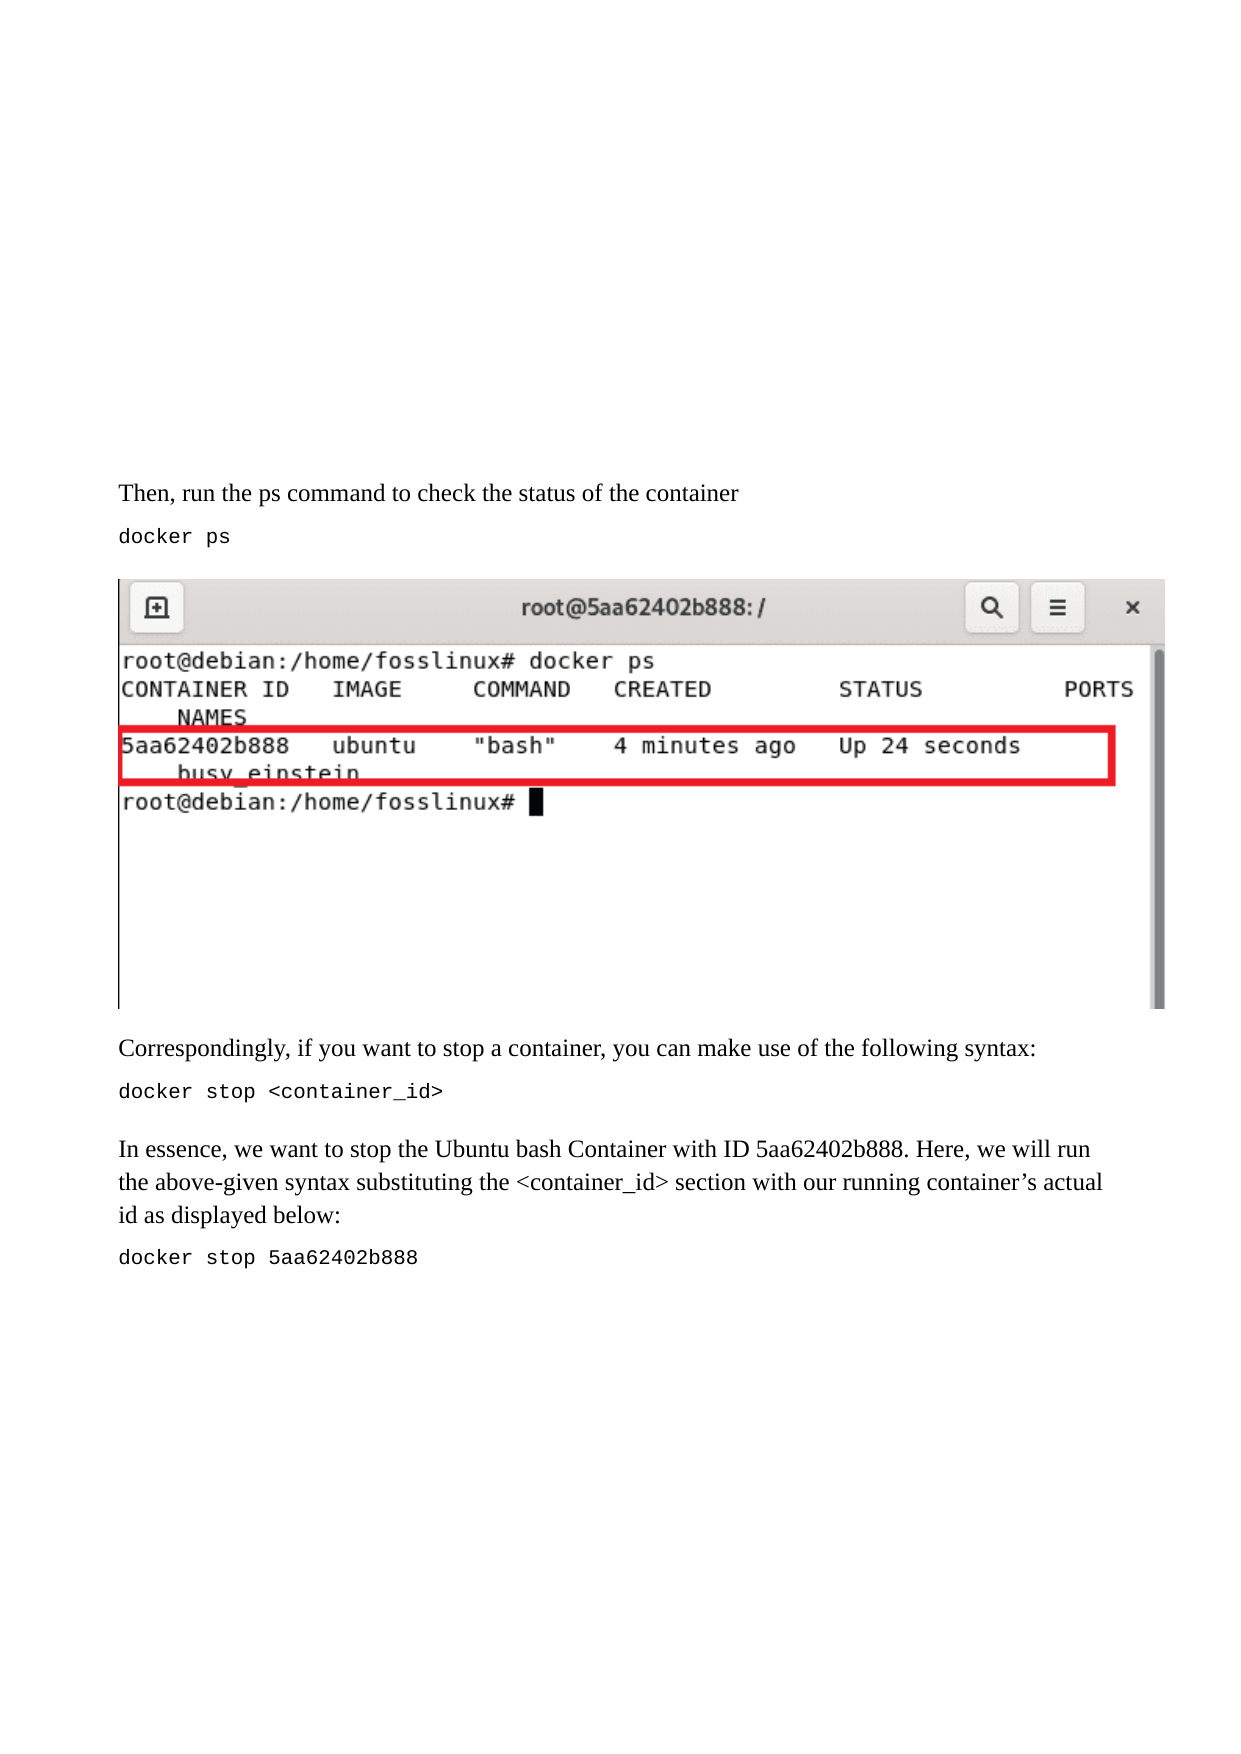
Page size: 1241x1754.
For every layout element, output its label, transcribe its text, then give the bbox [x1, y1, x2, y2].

text In essence, we want to stop the Ubuntu bash Container with ID 5aa62402b888. Here, we will run the above-given syntax substituting the <container_id> section with our running container’s actual id as displayed below: [118, 1134, 1122, 1228]
text Then, run the ps command to check the status of the container [118, 478, 1122, 507]
text docker stop <container_id> [118, 1081, 1122, 1104]
text docker ps [118, 526, 1122, 549]
picture [118, 579, 1166, 1009]
text Correspondingly, if you want to stop a container, you can make use of the following syntax: [118, 1033, 1122, 1062]
text docker stop 5aa62402b888 [118, 1247, 1122, 1271]
